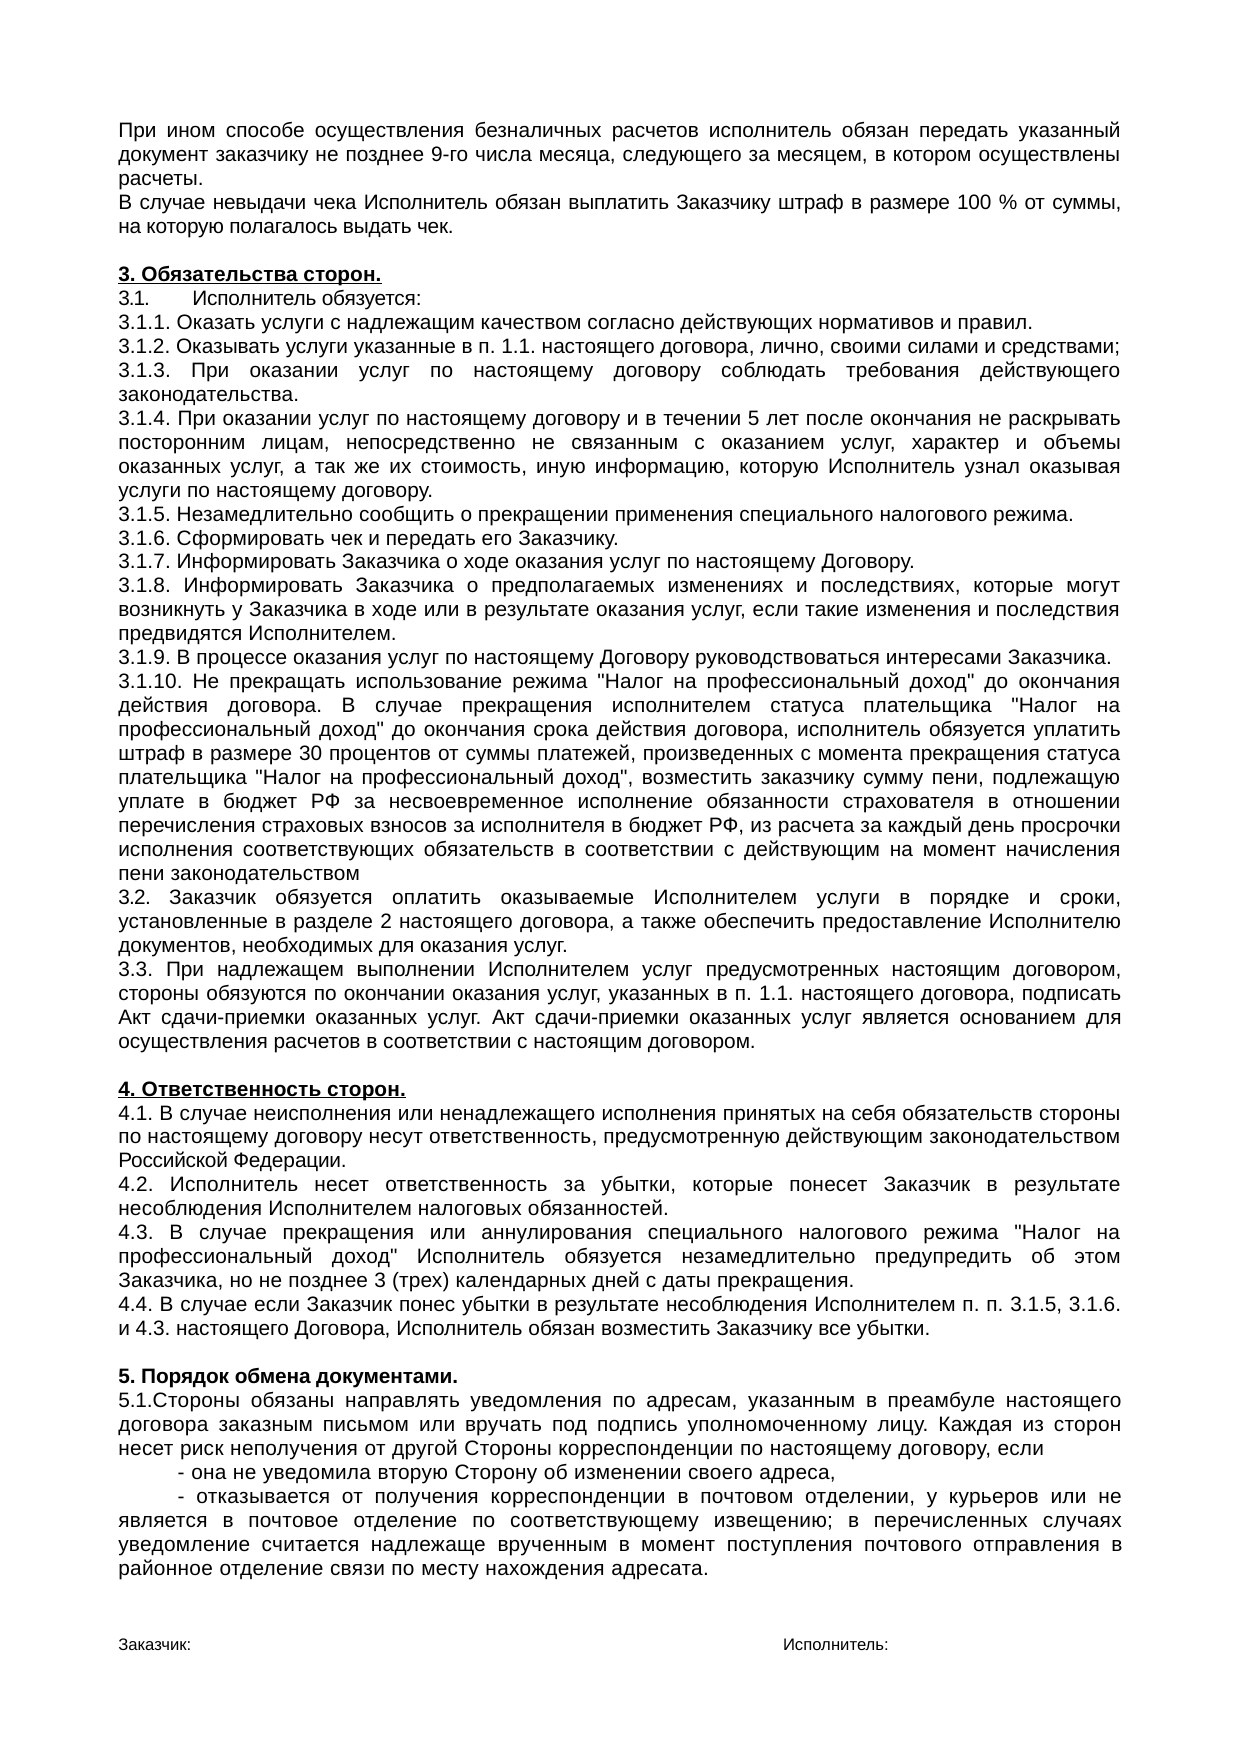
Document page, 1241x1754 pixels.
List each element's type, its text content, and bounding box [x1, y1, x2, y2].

text 4.3. В случае прекращения или аннулирования специального налогового режима "Налог на профессиональный доход" Исполнитель обязуется незамедлительно предупредить об этом Заказчика, но не позднее 3 (трех) календарных дней с даты прекращения. [118, 1220, 1122, 1292]
text 3.1.9. В процессе оказания услуг по настоящему Договору руководствоваться интересами Заказчика. [118, 645, 1122, 669]
text 3.3. При надлежащем выполнении Исполнителем услуг предусмотренных настоящим договором, стороны обязуются по окончании оказания услуг, указанных в п. 1.1. настоящего договора, подписать Акт сдачи-приемки оказанных услуг. Акт сдачи-приемки оказанных услуг является основанием для осуществления расчетов в соответствии с настоящим договором. [118, 957, 1122, 1052]
text 4.4. В случае если Заказчик понес убытки в результате несоблюдения Исполнителем п. п. 3.1.5, 3.1.6. и 4.3. настоящего Договора, Исполнитель обязан возместить Заказчику все убытки. [118, 1292, 1122, 1340]
text 3. Обязательства сторон. [118, 262, 1122, 286]
text 4.2. Исполнитель несет ответственность за убытки, которые понесет Заказчик в результате несоблюдения Исполнителем налоговых обязанностей. [118, 1172, 1122, 1220]
text 5. Порядок обмена документами. [118, 1364, 1122, 1388]
text 3.1.5. Незамедлительно сообщить о прекращении применения специального налогового режима. [118, 501, 1122, 525]
text 3.1.10. Не прекращать использование режима "Налог на профессиональный доход" до окончания действия договора. В случае прекращения исполнителем статуса плательщика "Налог на профессиональный доход" до окончания срока действия договора, исполнитель обязуется уплатить штраф в размере 30 процентов от суммы платежей, произведенных с момента прекращения статуса плательщика "Налог на профессиональный доход", возместить заказчику сумму пени, подлежащую уплате в бюджет РФ за несвоевременное исполнение обязанности страхователя в отношении перечисления страховых взносов за исполнителя в бюджет РФ, из расчета за каждый день просрочки исполнения соответствующих обязательств в соответствии с действующим на момент начисления пени законодательством [118, 669, 1122, 885]
text 3.1.3. При оказании услуг по настоящему договору соблюдать требования действующего законодательства. [118, 358, 1122, 406]
text - она не уведомила вторую Сторону об изменении своего адреса, [118, 1460, 1122, 1484]
text 3.1.1. Оказать услуги с надлежащим качеством согласно действующих нормативов и правил. [118, 310, 1122, 334]
text - отказывается от получения корреспонденции в почтовом отделении, у курьеров или не является в почтовое отделение по соответствующему извещению; в перечисленных случаях уведомление считается надлежаще врученным в момент поступления почтового отправления в районное отделение связи по месту нахождения адресата. [118, 1484, 1122, 1579]
text 3.1.4. При оказании услуг по настоящему договору и в течении 5 лет после окончания не раскрывать посторонним лицам, непосредственно не связанным с оказанием услуг, характер и объемы оказанных услуг, а так же их стоимость, иную информацию, которую Исполнитель узнал оказывая услуги по настоящему договору. [118, 406, 1122, 501]
text 3.1.6. Сформировать чек и передать его Заказчику. [118, 525, 1122, 549]
text 4.1. В случае неисполнения или ненадлежащего исполнения принятых на себя обязательств стороны по настоящему договору несут ответственность, предусмотренную действующим законодательством Российской Федерации. [118, 1100, 1122, 1172]
text 3.2. Заказчик обязуется оплатить оказываемые Исполнителем услуги в порядке и сроки, установленные в разделе 2 настоящего договора, а также обеспечить предоставление Исполнителю документов, необходимых для оказания услуг. [118, 885, 1122, 957]
text 3.1.7. Информировать Заказчика о ходе оказания услуг по настоящему Договору. [118, 549, 1122, 573]
text 5.1.Стороны обязаны направлять уведомления по адресам, указанным в преамбуле настоящего договора заказным письмом или вручать под подпись уполномоченному лицу. Каждая из сторон несет риск неполучения от другой Стороны корреспонденции по настоящему договору, если [118, 1388, 1122, 1460]
text 3.1. Исполнитель обязуется: [118, 286, 1122, 310]
text В случае невыдачи чека Исполнитель обязан выплатить Заказчику штраф в размере 100 % от суммы, на которую полагалось выдать чек. [118, 190, 1122, 238]
text При ином способе осуществления безналичных расчетов исполнитель обязан передать указанный документ заказчику не позднее 9-го числа месяца, следующего за месяцем, в котором осуществлены расчеты. [118, 118, 1122, 190]
text 3.1.8. Информировать Заказчика о предполагаемых изменениях и последствиях, которые могут возникнуть у Заказчика в ходе или в результате оказания услуг, если такие изменения и последствия предвидятся Исполнителем. [118, 573, 1122, 645]
text 4. Ответственность сторон. [118, 1076, 1122, 1100]
text 3.1.2. Оказывать услуги указанные в п. 1.1. настоящего договора, лично, своими силами и средствами; [118, 334, 1122, 358]
